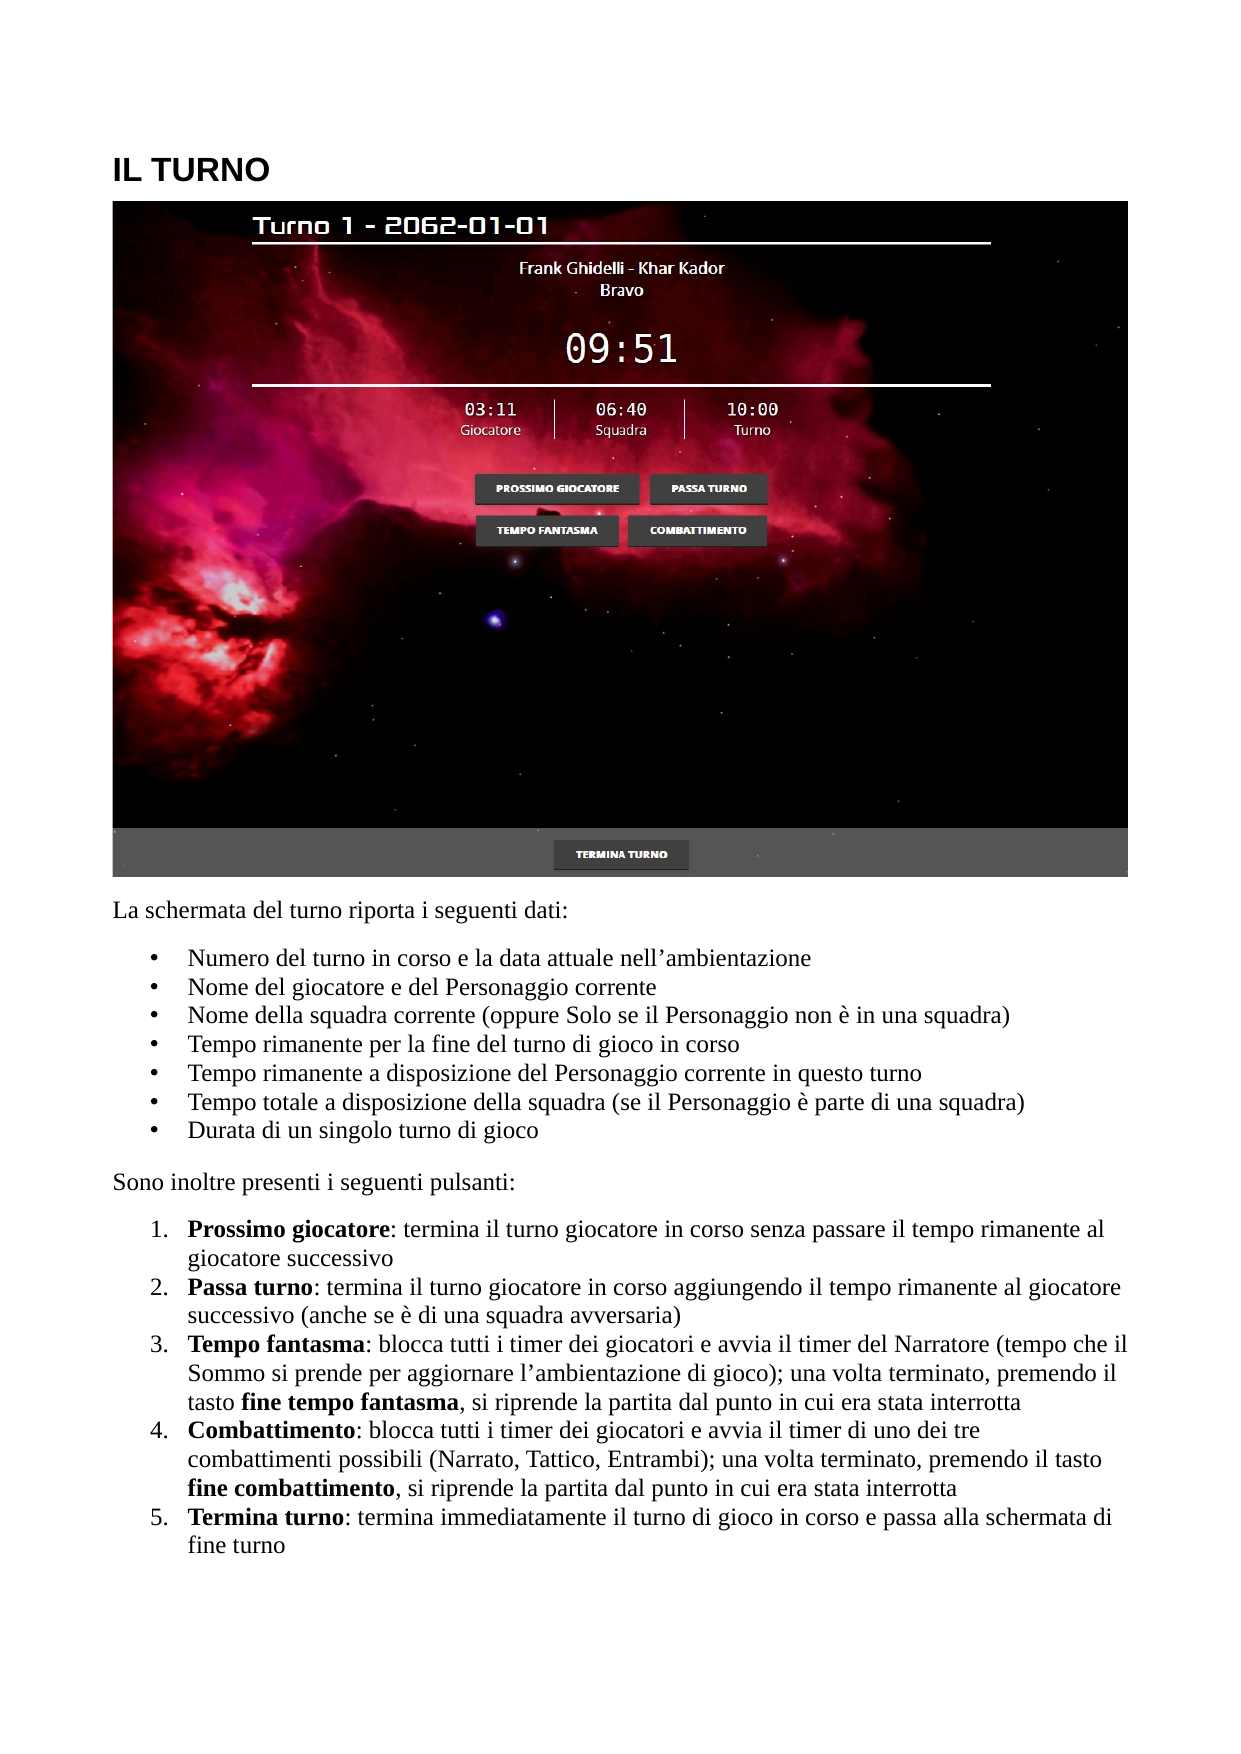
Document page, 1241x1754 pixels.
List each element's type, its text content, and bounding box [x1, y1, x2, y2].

list Combattimento: blocca tutti i timer dei giocatori e avvia il timer di uno dei tre combattimenti possibili (Narrato, Tattico, Entrambi); una volta terminato, premendo il tasto fine combattimento, si riprende la partita dal punto in cui era stata interrotta [150, 1415, 1128, 1502]
list Numero del turno in corso e la data attuale nell’ambientazione [150, 943, 1128, 972]
subtitle Il turno [112, 150, 1128, 189]
list Durata di un singolo turno di gioco [150, 1115, 1128, 1144]
text La schermata del turno riporta i seguenti dati: [112, 895, 1128, 924]
list Nome della squadra corrente (oppure Solo se il Personaggio non è in una squadra) [150, 1000, 1128, 1029]
text Sono inoltre presenti i seguenti pulsanti: [112, 1167, 1128, 1195]
list Tempo rimanente per la fine del turno di gioco in corso [150, 1029, 1128, 1058]
list Tempo fantasma: blocca tutti i timer dei giocatori e avvia il timer del Narratore (tempo che il Sommo si prende per aggiornare l’ambientazione di gioco); una volta terminato, premendo il tasto fine tempo fantasma, si riprende la partita dal punto in cui era stata interrotta [150, 1329, 1128, 1415]
picture [112, 201, 1128, 877]
list Nome del giocatore e del Personaggio corrente [150, 972, 1128, 1000]
list Prossimo giocatore: termina il turno giocatore in corso senza passare il tempo rimanente al giocatore successivo [150, 1214, 1128, 1272]
list Termina turno: termina immediatamente il turno di gioco in corso e passa alla schermata di fine turno [150, 1502, 1128, 1559]
list Tempo rimanente a disposizione del Personaggio corrente in questo turno [150, 1058, 1128, 1087]
list Tempo totale a disposizione della squadra (se il Personaggio è parte di una squadra) [150, 1087, 1128, 1115]
list Passa turno: termina il turno giocatore in corso aggiungendo il tempo rimanente al giocatore successivo (anche se è di una squadra avversaria) [150, 1272, 1128, 1329]
